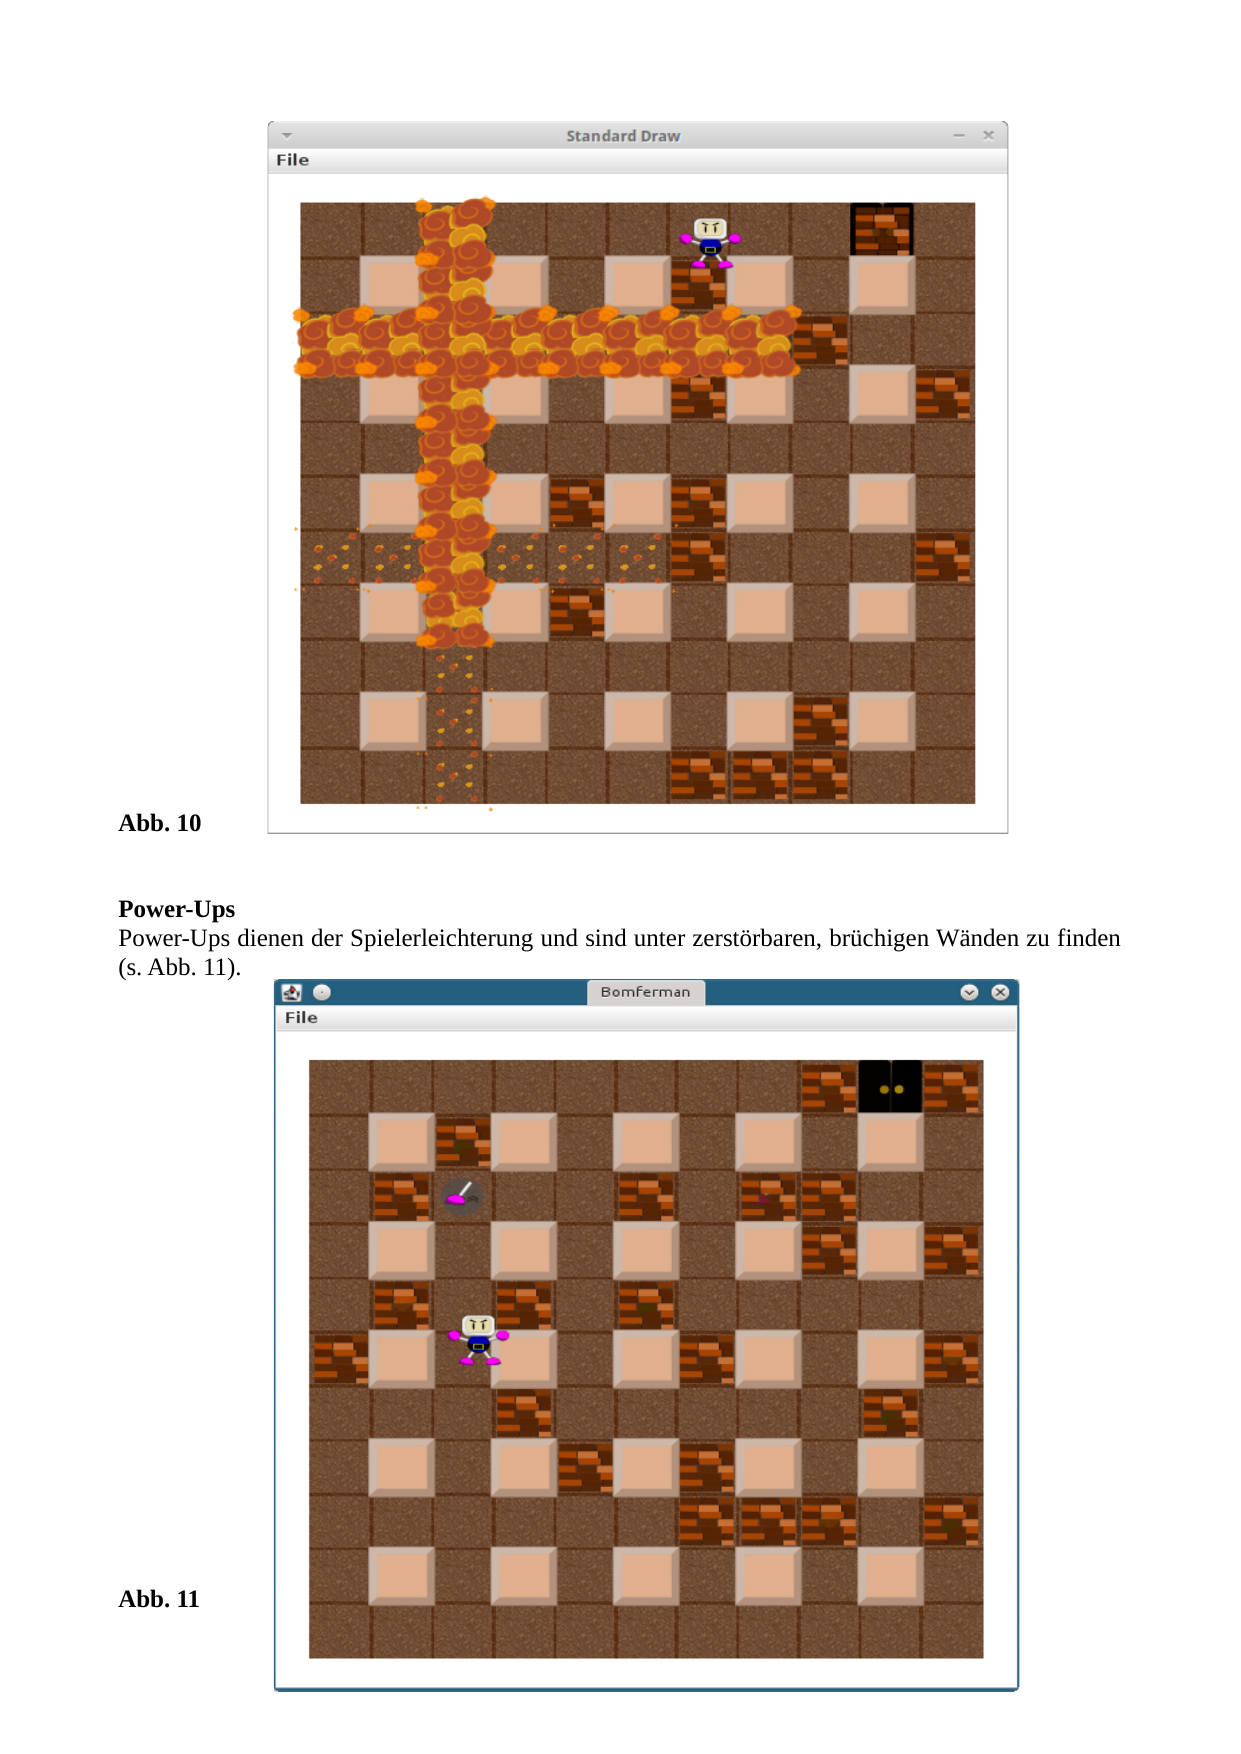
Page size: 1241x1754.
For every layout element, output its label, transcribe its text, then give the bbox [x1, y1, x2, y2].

picture [267, 121, 1009, 834]
text Power-Ups dienen der Spielerleichterung und sind unter zerstörbaren, brüchigen Wänden zu finden (s. Abb. 11). [118, 923, 1122, 981]
text Abb. 10 [118, 808, 1122, 837]
text Power-Ups [118, 894, 1122, 923]
picture [273, 979, 1020, 1692]
text [1020, 1584, 1122, 1613]
text Abb. 11 [118, 1584, 273, 1613]
